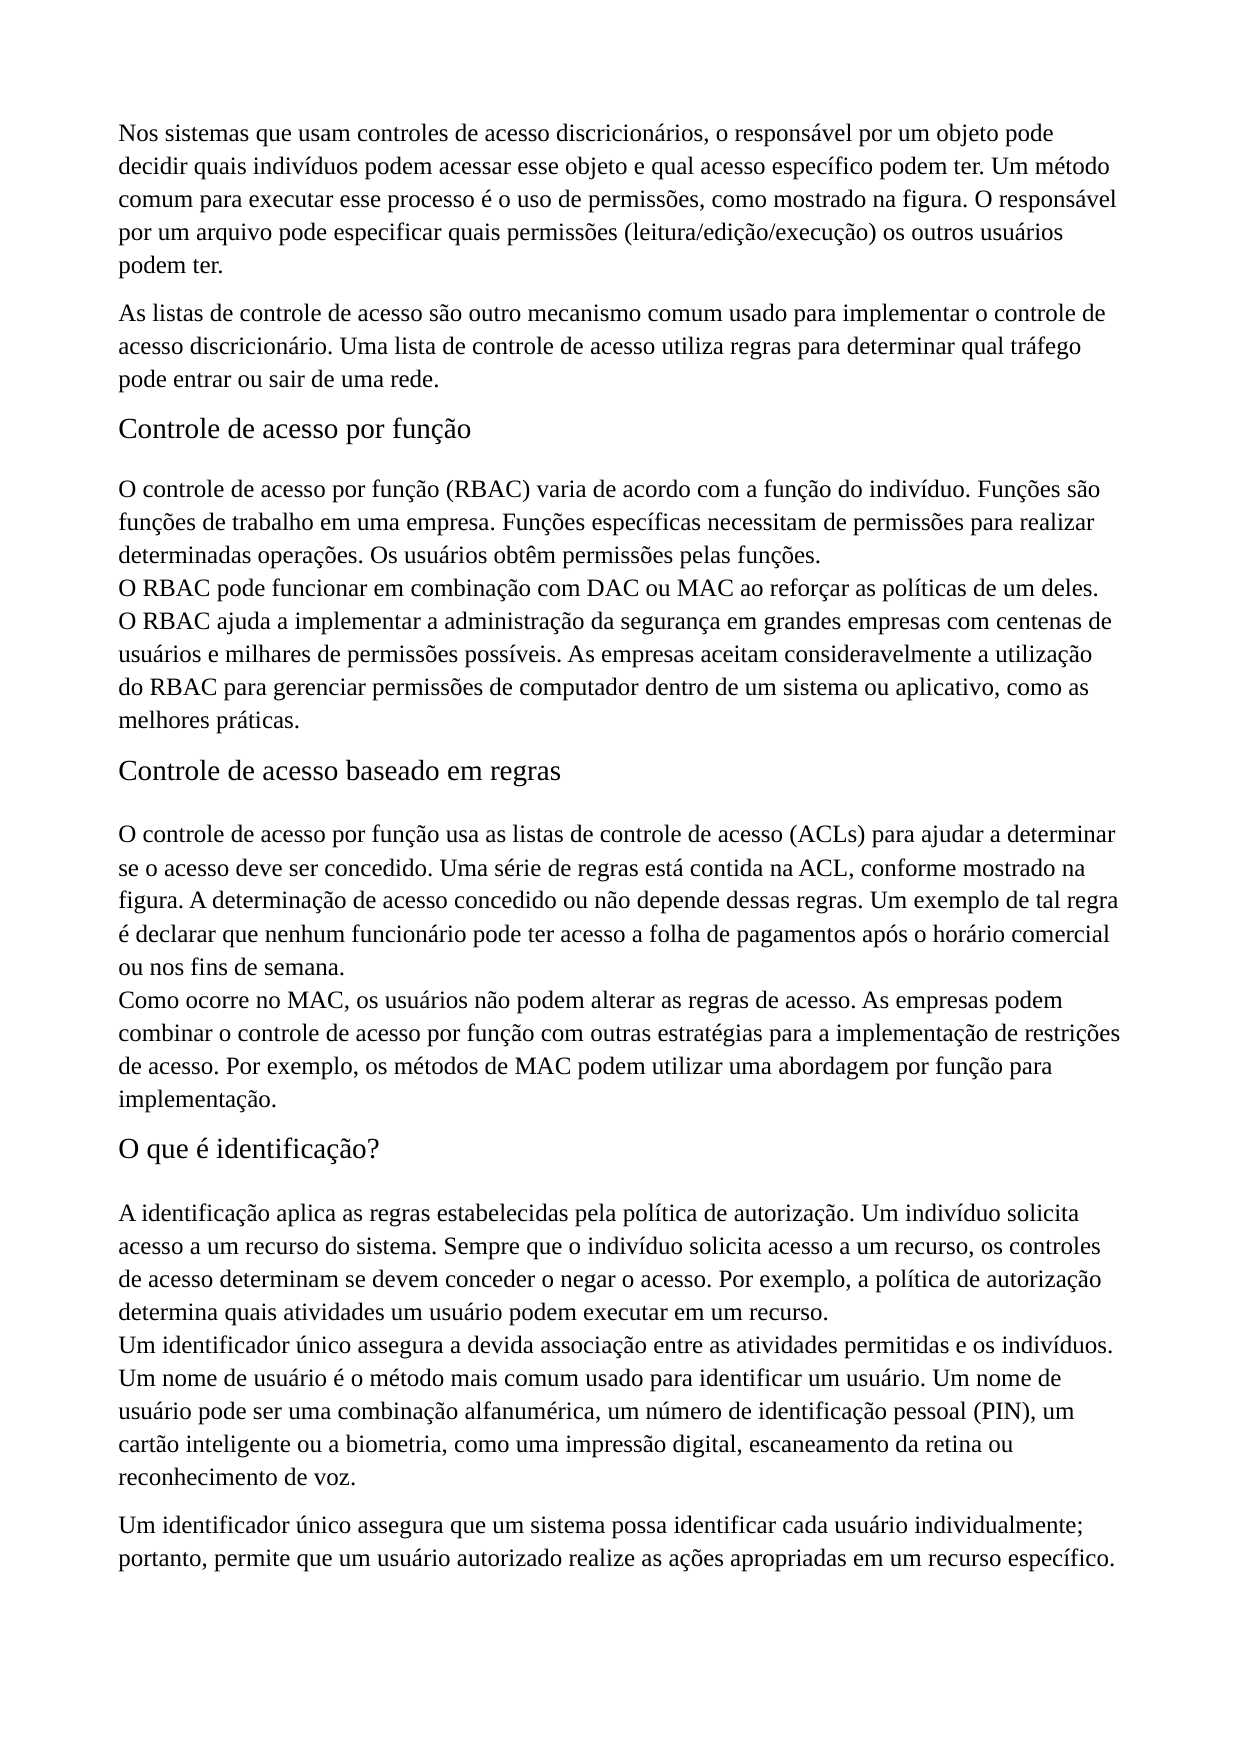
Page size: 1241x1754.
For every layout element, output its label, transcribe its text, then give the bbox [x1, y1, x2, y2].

text Um identificador único assegura que um sistema possa identificar cada usuário individualmente; portanto, permite que um usuário autorizado realize as ações apropriadas em um recurso específico. [118, 1510, 1122, 1571]
subtitle Controle de acesso por função [118, 411, 1122, 445]
text As listas de controle de acesso são outro mecanismo comum usado para implementar o controle de acesso discricionário. Uma lista de controle de acesso utiliza regras para determinar qual tráfego pode entrar ou sair de uma rede. [118, 298, 1122, 393]
subtitle O que é identificação? [118, 1131, 1122, 1165]
subtitle Controle de acesso baseado em regras [118, 753, 1122, 787]
text O controle de acesso por função (RBAC) varia de acordo com a função do indivíduo. Funções são funções de trabalho em uma empresa. Funções específicas necessitam de permissões para realizar determinadas operações. Os usuários obtêm permissões pelas funções. [118, 474, 1122, 569]
text A identificação aplica as regras estabelecidas pela política de autorização. Um indivíduo solicita acesso a um recurso do sistema. Sempre que o indivíduo solicita acesso a um recurso, os controles de acesso determinam se devem conceder o negar o acesso. Por exemplo, a política de autorização determina quais atividades um usuário podem executar em um recurso. [118, 1198, 1122, 1326]
text Como ocorre no MAC, os usuários não podem alterar as regras de acesso. As empresas podem combinar o controle de acesso por função com outras estratégias para a implementação de restrições de acesso. Por exemplo, os métodos de MAC podem utilizar uma abordagem por função para implementação. [118, 985, 1122, 1112]
text O controle de acesso por função usa as listas de controle de acesso (ACLs) para ajudar a determinar se o acesso deve ser concedido. Uma série de regras está contida na ACL, conforme mostrado na figura. A determinação de acesso concedido ou não depende dessas regras. Um exemplo de tal regra é declarar que nenhum funcionário pode ter acesso a folha de pagamentos após o horário comercial ou nos fins de semana. [118, 819, 1122, 980]
text O RBAC pode funcionar em combinação com DAC ou MAC ao reforçar as políticas de um deles. O RBAC ajuda a implementar a administração da segurança em grandes empresas com centenas de usuários e milhares de permissões possíveis. As empresas aceitam consideravelmente a utilização do RBAC para gerenciar permissões de computador dentro de um sistema ou aplicativo, como as melhores práticas. [118, 573, 1122, 734]
text Um identificador único assegura a devida associação entre as atividades permitidas e os indivíduos. Um nome de usuário é o método mais comum usado para identificar um usuário. Um nome de usuário pode ser uma combinação alfanumérica, um número de identificação pessoal (PIN), um cartão inteligente ou a biometria, como uma impressão digital, escaneamento da retina ou reconhecimento de voz. [118, 1330, 1122, 1491]
text Nos sistemas que usam controles de acesso discricionários, o responsável por um objeto pode decidir quais indivíduos podem acessar esse objeto e qual acesso específico podem ter. Um método comum para executar esse processo é o uso de permissões, como mostrado na figura. O responsável por um arquivo pode especificar quais permissões (leitura/edição/execução) os outros usuários podem ter. [118, 118, 1122, 279]
